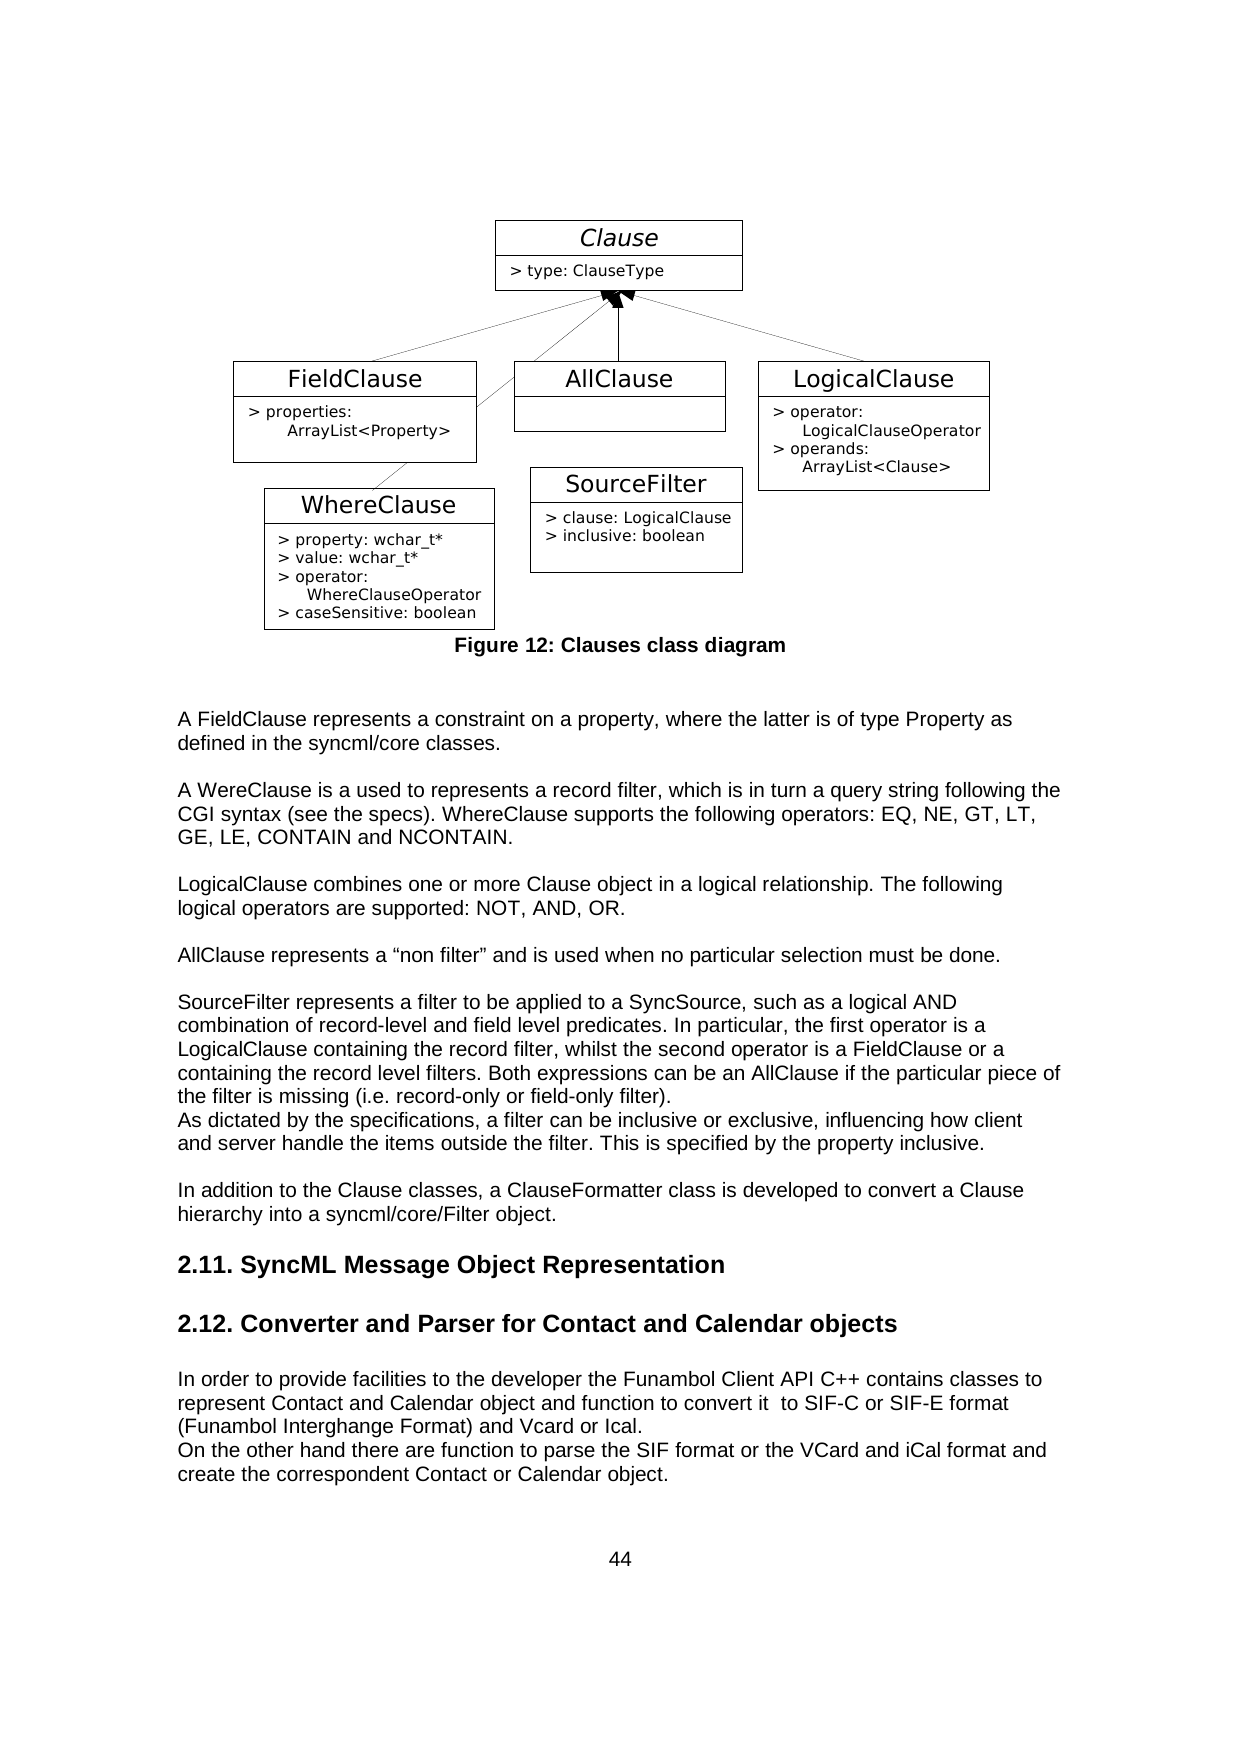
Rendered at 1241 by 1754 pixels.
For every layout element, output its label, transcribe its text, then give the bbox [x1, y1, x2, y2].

text Figure 12: Clauses class diagram [196, 202, 1044, 657]
text On the other hand there are function to parse the SIF format or the VCard and iCal format and create the correspondent Contact or Calendar object. [177, 1438, 1063, 1486]
text LogicalClause combines one or more Clause object in a logical relationship. The following logical operators are supported: NOT, AND, OR. [177, 873, 1063, 920]
text [196, 177, 1044, 202]
subtitle SyncML Message Object Representation [177, 1251, 1063, 1279]
text In addition to the Clause classes, a ClauseFormatter class is developed to convert a Clause hierarchy into a syncml/core/Filter object. [177, 1179, 1063, 1226]
subtitle Converter and Parser for Contact and Calendar objects [177, 1310, 1063, 1338]
text [196, 657, 1044, 661]
text As dictated by the specifications, a filter can be inclusive or exclusive, influencing how client and server handle the items outside the filter. This is specified by the property inclusive. [177, 1108, 1063, 1155]
text SourceFilter represents a filter to be applied to a SyncSource, such as a logical AND combination of record-level and field level predicates. In particular, the first operator is a LogicalClause containing the record filter, whilst the second operator is a FieldClause or a containing the record level filters. Both expressions can be an AllClause if the particular piece of the filter is missing (i.e. record-only or field-only filter). [177, 990, 1063, 1108]
text In order to provide facilities to the developer the Funambol Client API C++ contains classes to represent Contact and Calendar object and function to convert it to SIF-C or SIF-E format (Funambol Interghange Format) and Vcard or Ical. [177, 1368, 1063, 1438]
text AllClause represents a “non filter” and is used when no particular selection must be done. [177, 943, 1063, 967]
text A FieldClause represents a constraint on a property, where the latter is of type Property as defined in the syncml/core classes. [177, 708, 1063, 755]
text A WereClause is a used to represents a record filter, which is in turn a query string following the CGI syntax (see the specs). WhereClause supports the following operators: EQ, NE, GT, LT, GE, LE, CONTAIN and NCONTAIN. [177, 778, 1063, 849]
